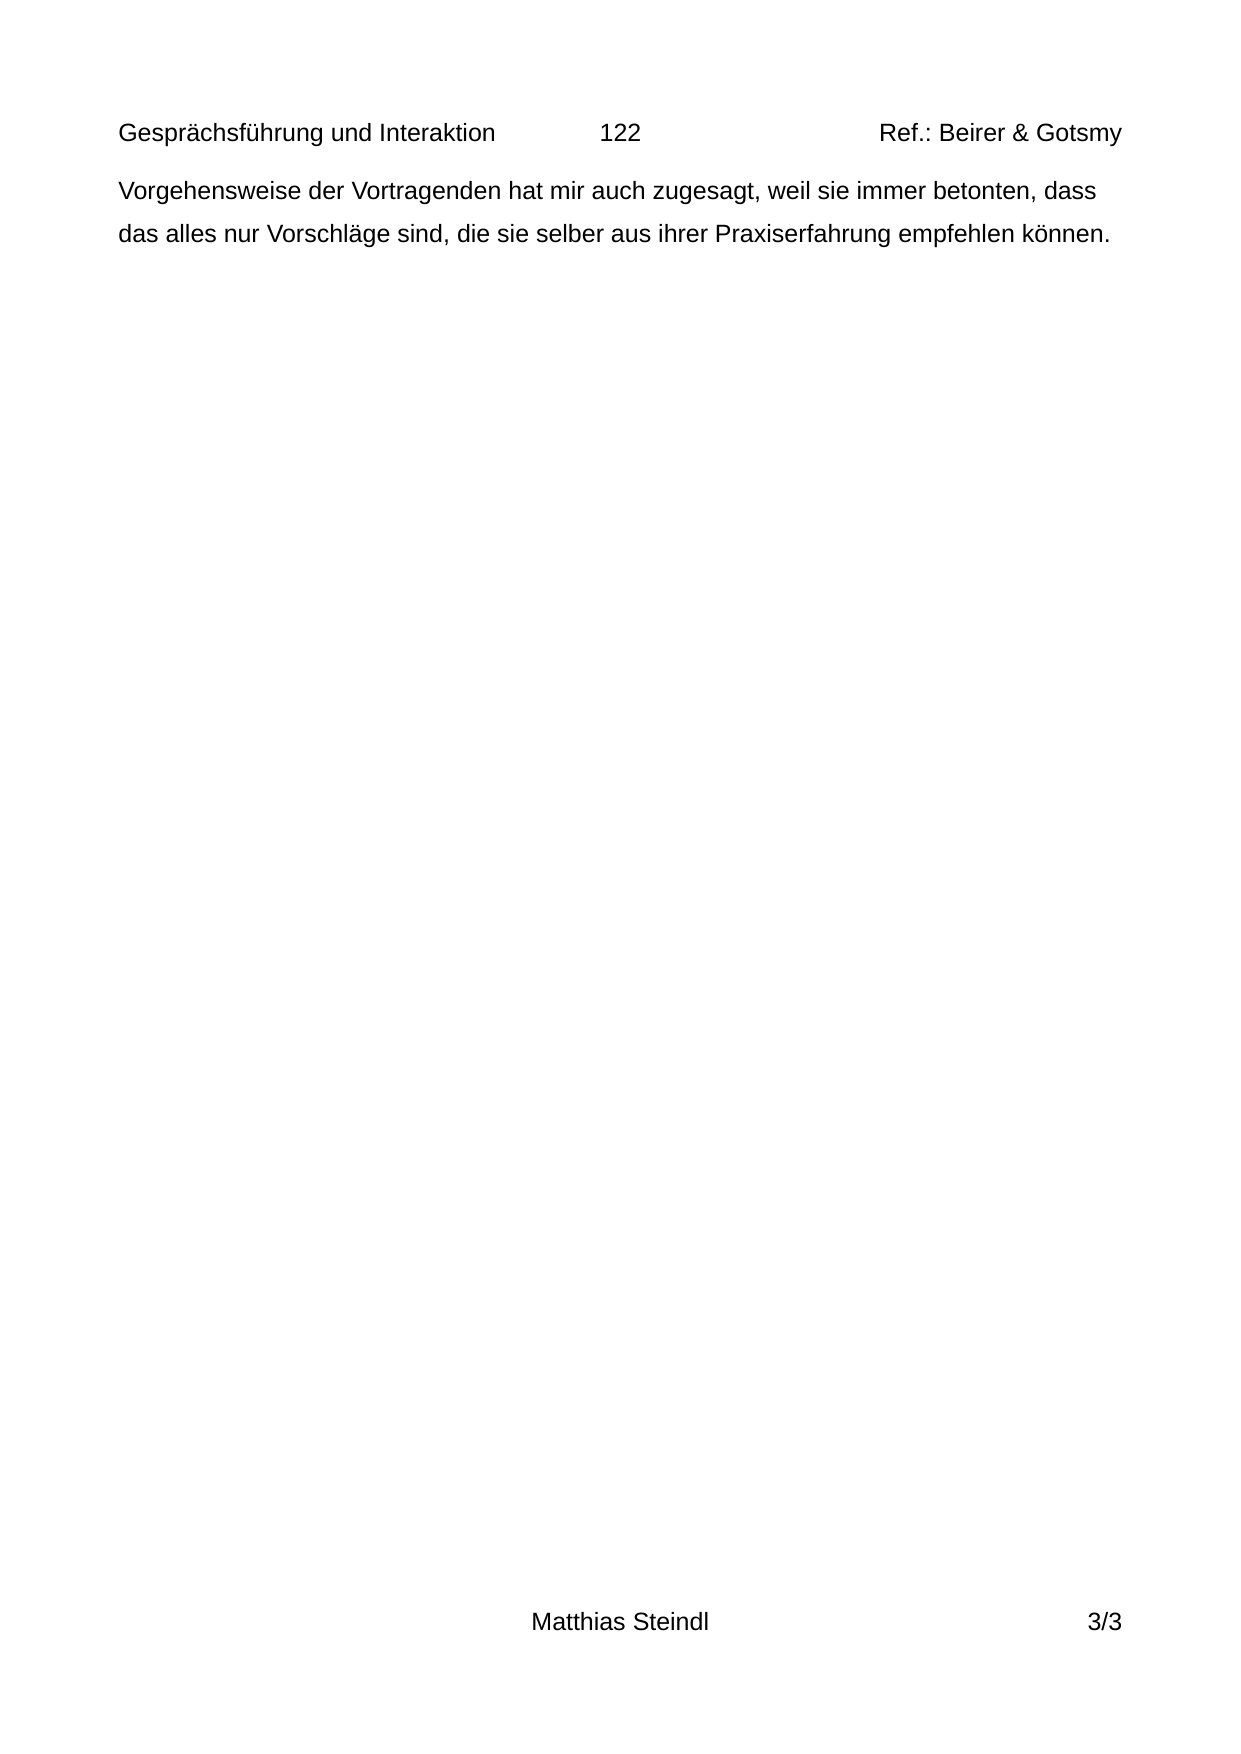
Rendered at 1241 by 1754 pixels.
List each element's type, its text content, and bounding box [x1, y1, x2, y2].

text Vorgehensweise der Vortragenden hat mir auch zugesagt, weil sie immer betonten, dass das alles nur Vorschläge sind, die sie selber aus ihrer Praxiserfahrung empfehlen können. [118, 176, 1122, 248]
